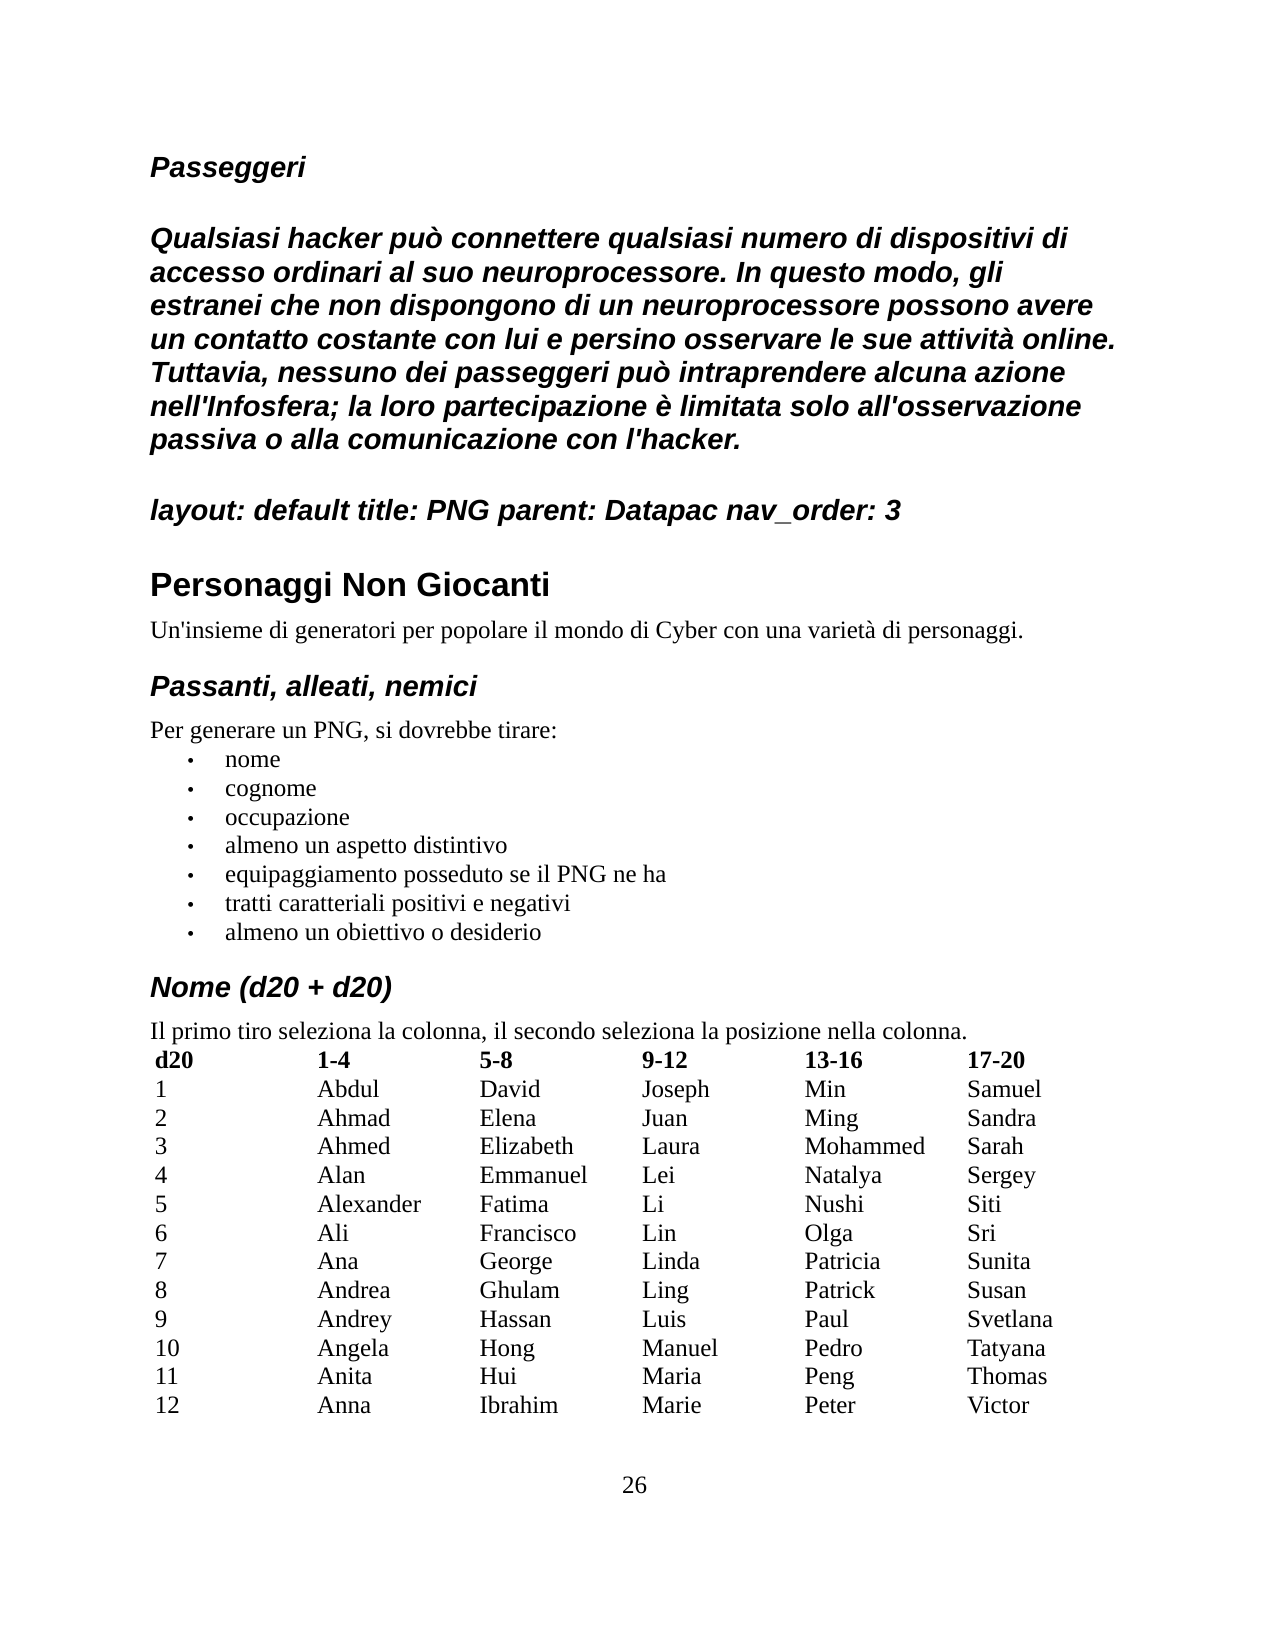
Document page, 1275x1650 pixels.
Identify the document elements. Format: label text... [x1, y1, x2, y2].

table_cell Samuel [963, 1074, 1125, 1103]
table_cell 7 [150, 1246, 312, 1275]
table_cell 10 [150, 1333, 312, 1361]
subtitle Qualsiasi hacker può connettere qualsiasi numero di dispositivi di accesso ordinari al suo neuroprocessore. In questo modo, gli estranei che non dispongono di un neuroprocessore possono avere un contatto costante con lui e persino osservare le sue attività online. Tuttavia, nessuno dei passeggeri può intraprendere alcuna azione nell'Infosfera; la loro partecipazione è limitata solo all'osservazione passiva o alla comunicazione con l'hacker. [150, 221, 1125, 456]
table_cell Sri [963, 1218, 1125, 1246]
list almeno un aspetto distintivo [187, 830, 1125, 859]
table_cell 6 [150, 1218, 312, 1246]
list almeno un obiettivo o desiderio [187, 917, 1125, 945]
subtitle layout: default title: PNG parent: Datapac nav_order: 3 [150, 493, 1125, 527]
text Per generare un PNG, si dovrebbe tirare: [150, 715, 1125, 744]
table_cell 4 [150, 1160, 312, 1189]
table_cell Lin [638, 1218, 800, 1246]
table_cell Ali [313, 1218, 475, 1246]
table_cell Sergey [963, 1160, 1125, 1189]
list nome [187, 744, 1125, 773]
table_cell Nushi [800, 1189, 962, 1218]
table_cell Mohammed [800, 1131, 962, 1160]
table_cell Paul [800, 1304, 962, 1333]
table_cell Angela [313, 1333, 475, 1361]
table_cell Andrea [313, 1275, 475, 1304]
table_cell Luis [638, 1304, 800, 1333]
table_cell Joseph [638, 1074, 800, 1103]
table_cell Andrey [313, 1304, 475, 1333]
table_cell Sunita [963, 1246, 1125, 1275]
table_cell Ming [800, 1103, 962, 1131]
table_cell Emmanuel [475, 1160, 637, 1189]
table_cell Juan [638, 1103, 800, 1131]
list occupazione [187, 802, 1125, 830]
table_cell Alexander [313, 1189, 475, 1218]
subtitle Passanti, alleati, nemici [150, 669, 1125, 703]
table_cell Peng [800, 1361, 962, 1390]
table_cell Alan [313, 1160, 475, 1189]
table_cell Peter [800, 1390, 962, 1419]
table_cell Hui [475, 1361, 637, 1390]
table_cell 9 [150, 1304, 312, 1333]
table_cell Hassan [475, 1304, 637, 1333]
table_cell Ibrahim [475, 1390, 637, 1419]
subtitle Nome (d20 + d20) [150, 970, 1125, 1004]
table_header 5-8 [475, 1045, 637, 1074]
table_cell Siti [963, 1189, 1125, 1218]
list cognome [187, 773, 1125, 802]
subtitle Passeggeri [150, 150, 1125, 183]
table_header 17-20 [963, 1045, 1125, 1074]
table_cell Li [638, 1189, 800, 1218]
subtitle Personaggi Non Giocanti [150, 564, 1125, 603]
table_cell 5 [150, 1189, 312, 1218]
table_cell Patricia [800, 1246, 962, 1275]
table_header d20 [150, 1045, 312, 1074]
table_cell 3 [150, 1131, 312, 1160]
table_cell Patrick [800, 1275, 962, 1304]
table_cell Elizabeth [475, 1131, 637, 1160]
table_cell Anita [313, 1361, 475, 1390]
table_header 1-4 [313, 1045, 475, 1074]
table_cell Laura [638, 1131, 800, 1160]
table_cell Manuel [638, 1333, 800, 1361]
table_cell Hong [475, 1333, 637, 1361]
table_cell Fatima [475, 1189, 637, 1218]
table_cell Susan [963, 1275, 1125, 1304]
table_cell Thomas [963, 1361, 1125, 1390]
table_cell Ahmad [313, 1103, 475, 1131]
table_cell George [475, 1246, 637, 1275]
table_cell Natalya [800, 1160, 962, 1189]
table_cell Ana [313, 1246, 475, 1275]
table_cell Pedro [800, 1333, 962, 1361]
text Il primo tiro seleziona la colonna, il secondo seleziona la posizione nella colonna. [150, 1016, 1125, 1045]
table_cell Abdul [313, 1074, 475, 1103]
table_cell Elena [475, 1103, 637, 1131]
list tratti caratteriali positivi e negativi [187, 888, 1125, 917]
table_cell Linda [638, 1246, 800, 1275]
table_cell 8 [150, 1275, 312, 1304]
table_cell Lei [638, 1160, 800, 1189]
table_cell 2 [150, 1103, 312, 1131]
table_cell Min [800, 1074, 962, 1103]
table_cell 11 [150, 1361, 312, 1390]
text Un'insieme di generatori per popolare il mondo di Cyber ​​con una varietà di personaggi. [150, 616, 1125, 644]
table_header 13-16 [800, 1045, 962, 1074]
list equipaggiamento posseduto se il PNG ne ha [187, 859, 1125, 888]
table_cell Ahmed [313, 1131, 475, 1160]
table_header 9-12 [638, 1045, 800, 1074]
table_cell Ling [638, 1275, 800, 1304]
table_cell Ghulam [475, 1275, 637, 1304]
table_cell Marie [638, 1390, 800, 1419]
table_cell Olga [800, 1218, 962, 1246]
table_cell Anna [313, 1390, 475, 1419]
table_cell 12 [150, 1390, 312, 1419]
table_cell Maria [638, 1361, 800, 1390]
table_cell Sandra [963, 1103, 1125, 1131]
table_cell Victor [963, 1390, 1125, 1419]
table_cell Sarah [963, 1131, 1125, 1160]
table_cell 1 [150, 1074, 312, 1103]
table_cell Tatyana [963, 1333, 1125, 1361]
table_cell Svetlana [963, 1304, 1125, 1333]
table_cell David [475, 1074, 637, 1103]
table_cell Francisco [475, 1218, 637, 1246]
